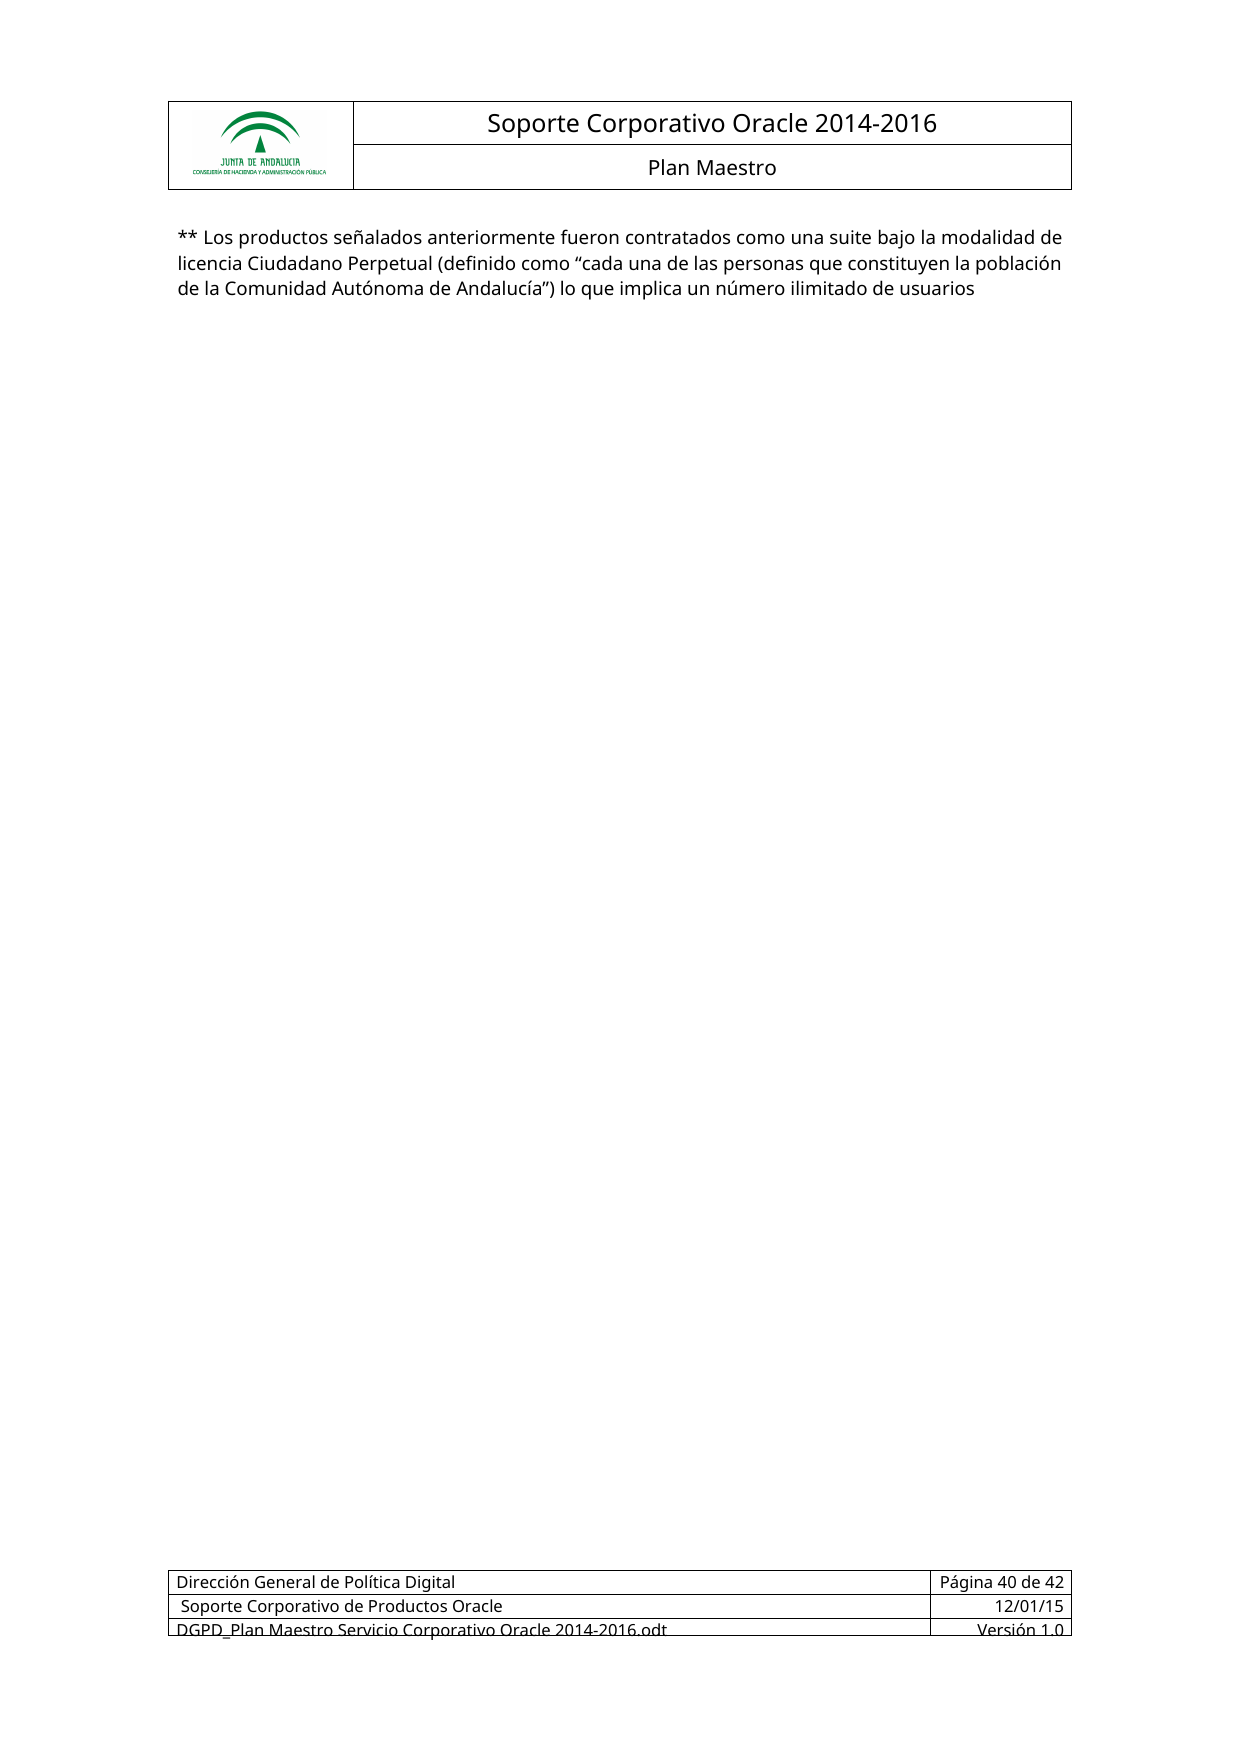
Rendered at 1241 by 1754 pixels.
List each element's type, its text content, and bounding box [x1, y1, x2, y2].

text ** Los productos señalados anteriormente fueron contratados como una suite bajo la modalidad de licencia Ciudadano Perpetual (definido como “cada una de las personas que constituyen la población de la Comunidad Autónoma de Andalucía”) lo que implica un número ilimitado de usuarios [177, 224, 1063, 301]
picture [192, 110, 327, 175]
